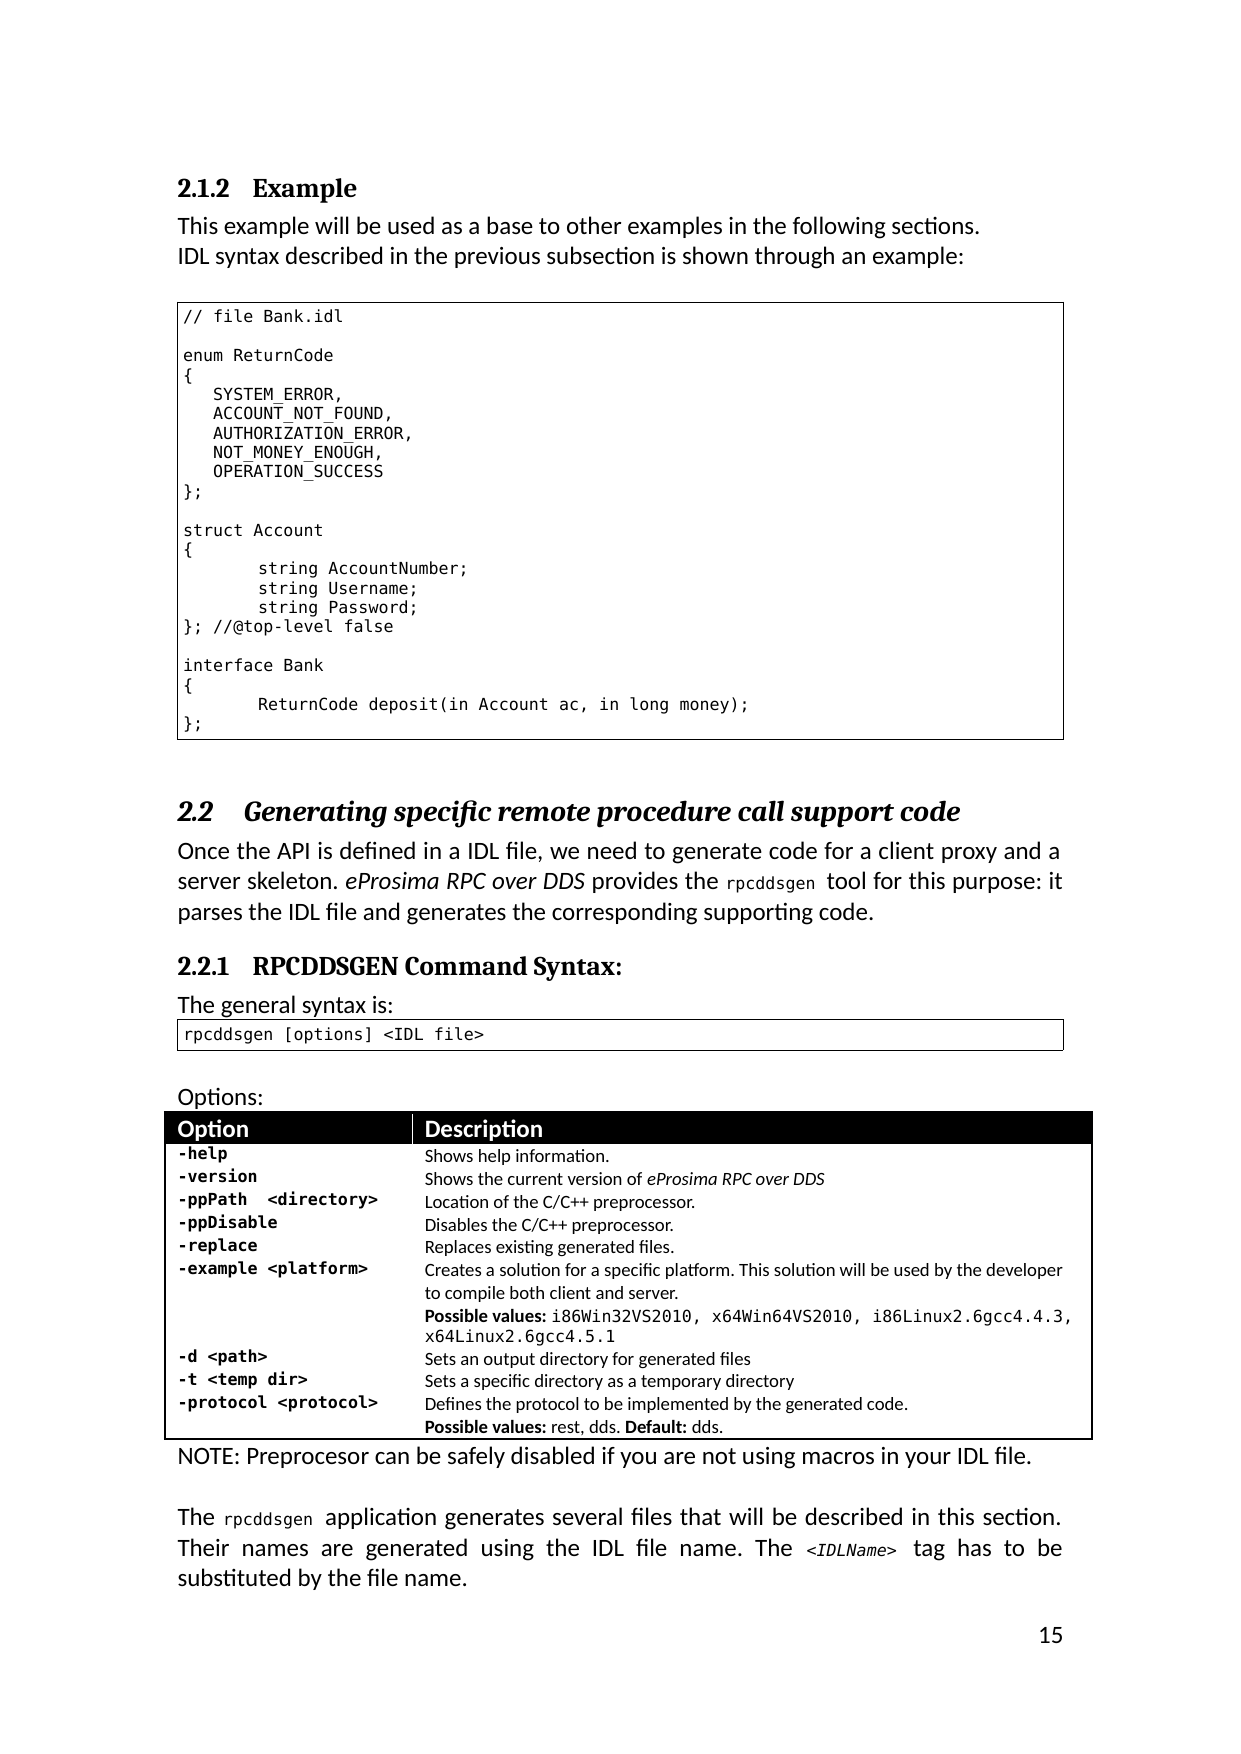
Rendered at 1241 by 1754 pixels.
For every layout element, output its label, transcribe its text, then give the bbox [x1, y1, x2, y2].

table_cell Replaces existing generated files. [413, 1236, 1091, 1258]
table_cell -ppPath <directory> [166, 1190, 412, 1213]
table_header Description [413, 1114, 1091, 1144]
table_header // file Bank.idl enum ReturnCode { SYSTEM_ERROR, ACCOUNT_NOT_FOUND, AUTHORIZATION_ERROR, NOT_MONEY_ENOUGH, OPERATION_SUCCESS }; struct Account { string AccountNumber; string Username; string Password; }; //@top-level false interface Bank { ReturnCode deposit(in Account ac, in long money); }; [178, 303, 1063, 739]
table_cell Sets an output directory for generated files [413, 1347, 1091, 1369]
subtitle RPCDDSGEN Command Syntax: [177, 951, 1063, 982]
table_cell Sets a specific directory as a temporary directory [413, 1370, 1091, 1392]
table_cell -example <platform> [166, 1259, 412, 1347]
text This example will be used as a base to other examples in the following sections. [177, 210, 1063, 241]
text Options: [177, 1081, 1063, 1111]
text The general syntax is: [177, 989, 1063, 1019]
table_cell Location of the C/C++ preprocessor. [413, 1190, 1091, 1213]
text IDL syntax described in the previous subsection is shown through an example: [177, 241, 1063, 271]
table_cell -ppDisable [166, 1213, 412, 1236]
text The rpcddsgen application generates several files that will be described in this section. Their names are generated using the IDL file name. The <IDLName> tag has to be substituted by the file name. [177, 1501, 1063, 1593]
table_cell -replace [166, 1236, 412, 1258]
table_cell Disables the C/C++ preprocessor. [413, 1213, 1091, 1236]
table_cell -version [166, 1167, 412, 1190]
table_header Option [166, 1114, 412, 1144]
table_cell Creates a solution for a specific platform. This solution will be used by the developer to compile both client and server. Possible values: i86Win32VS2010, x64Win64VS2010, i86Linux2.6gcc4.4.3, x64Linux2.6gcc4.5.1 [413, 1259, 1091, 1347]
subtitle Generating specific remote procedure call support code [177, 795, 1063, 828]
table_cell -d <path> [166, 1347, 412, 1369]
text NOTE: Preprocesor can be safely disabled if you are not using macros in your IDL file. [177, 1440, 1063, 1471]
text Once the API is defined in a IDL file, we need to generate code for a client proxy and a server skeleton. eProsima RPC over DDS provides the rpcddsgen tool for this purpose: it parses the IDL file and generates the corresponding supporting code. [177, 835, 1063, 926]
table_cell -help [166, 1144, 412, 1167]
table_cell Shows help information. [413, 1144, 1091, 1167]
table_cell Shows the current version of eProsima RPC over DDS [413, 1167, 1091, 1190]
table_cell -protocol <protocol> [166, 1393, 412, 1438]
subtitle Example [177, 173, 1063, 204]
table_header rpcddsgen [options] <IDL file> [178, 1020, 1063, 1050]
table_cell -t <temp dir> [166, 1370, 412, 1392]
table_cell Defines the protocol to be implemented by the generated code. Possible values: rest, dds. Default: dds. [413, 1393, 1091, 1438]
